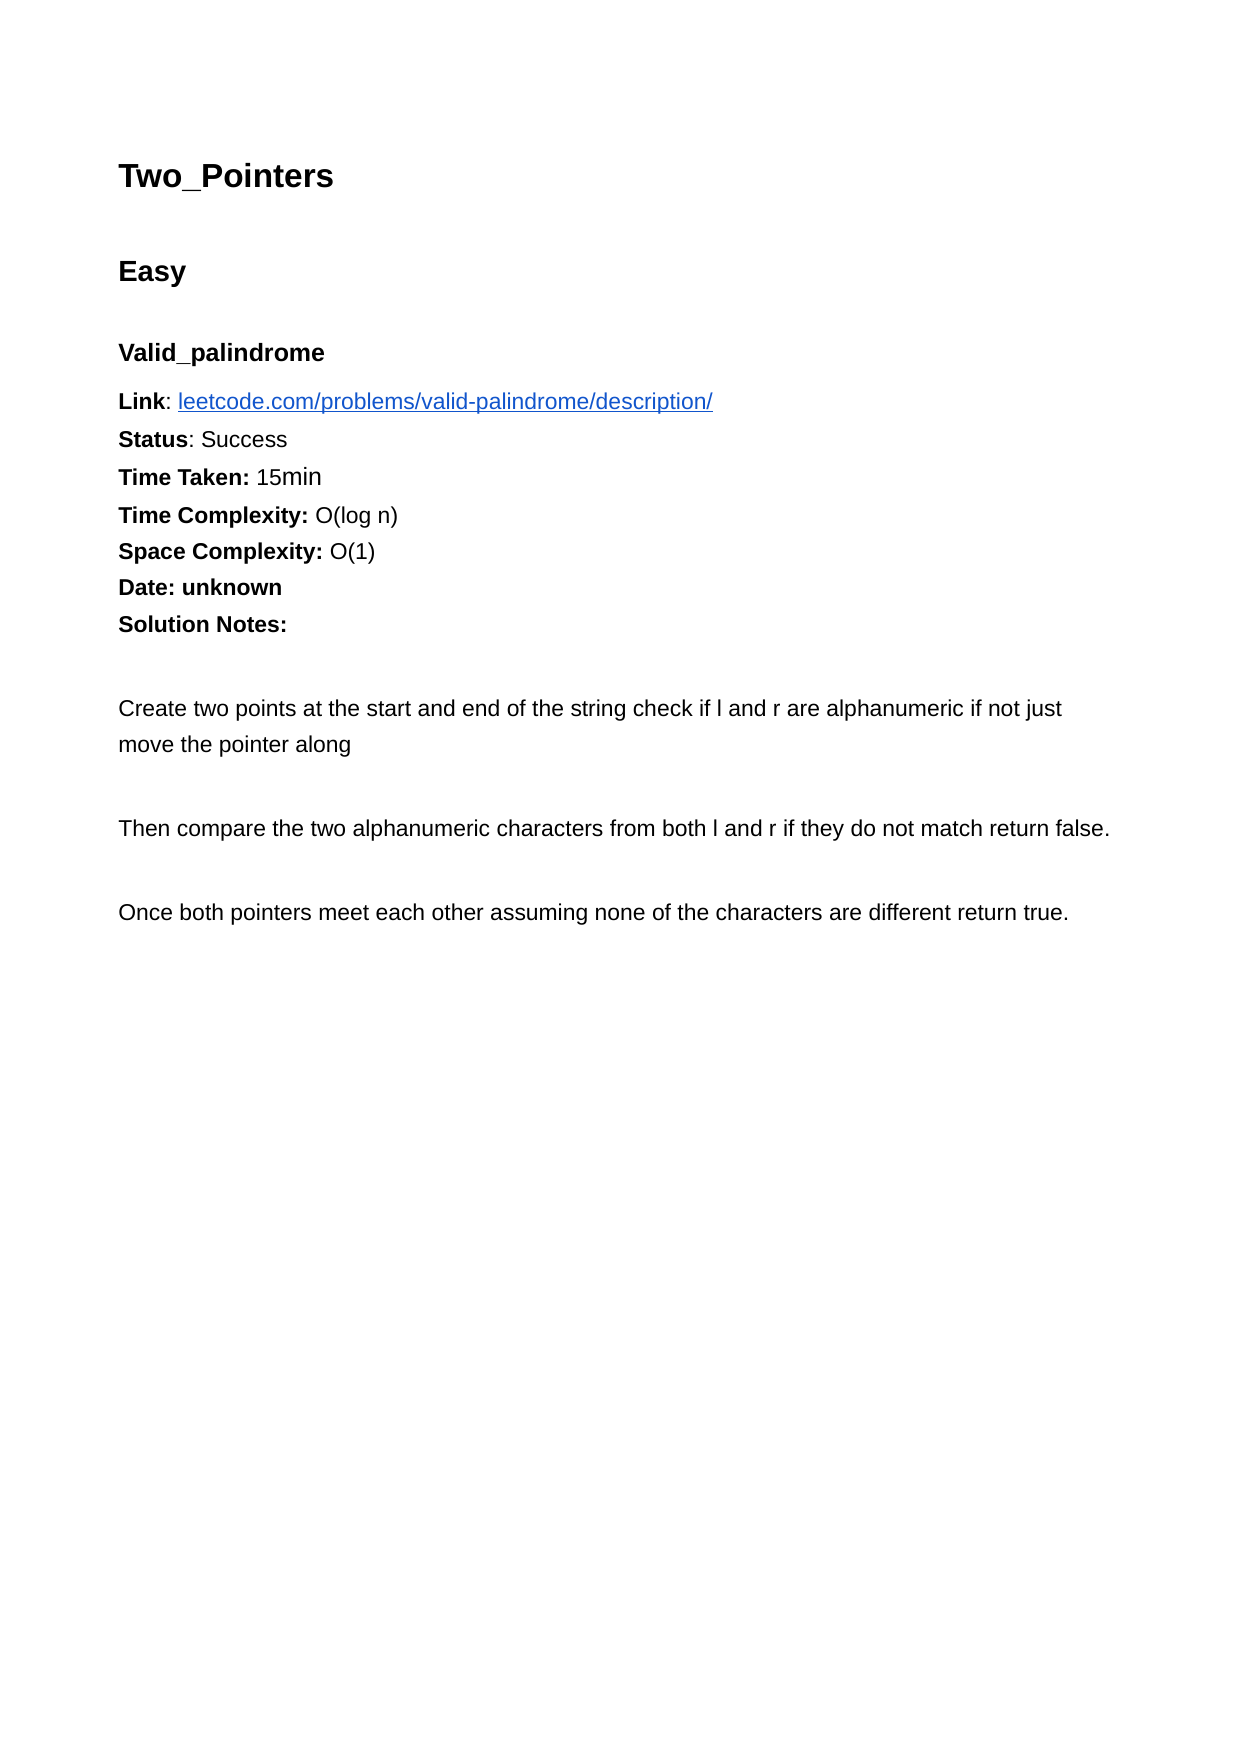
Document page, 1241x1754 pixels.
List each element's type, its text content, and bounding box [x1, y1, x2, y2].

text Create two points at the start and end of the string check if l and r are alphanumeric if not just move the pointer along [118, 695, 1122, 757]
text Once both pointers meet each other assuming none of the characters are different return true. [118, 899, 1122, 925]
subtitle Easy [118, 254, 1122, 288]
subtitle Two_Pointers [118, 156, 1122, 194]
text Then compare the two alphanumeric characters from both l and r if they do not match return false. [118, 815, 1122, 841]
text Solution Notes: [118, 611, 1122, 637]
text Time Complexity: O(log n) [118, 502, 1122, 528]
text Status: Success [118, 426, 1122, 452]
text Link: leetcode.com/problems/valid-palindrome/description/ [118, 386, 1122, 415]
subtitle Valid_palindrome [118, 338, 1122, 367]
text Space Complexity: O(1) [118, 538, 1122, 564]
text Time Taken: 15min [118, 462, 1122, 491]
text Date: unknown [118, 574, 1122, 601]
